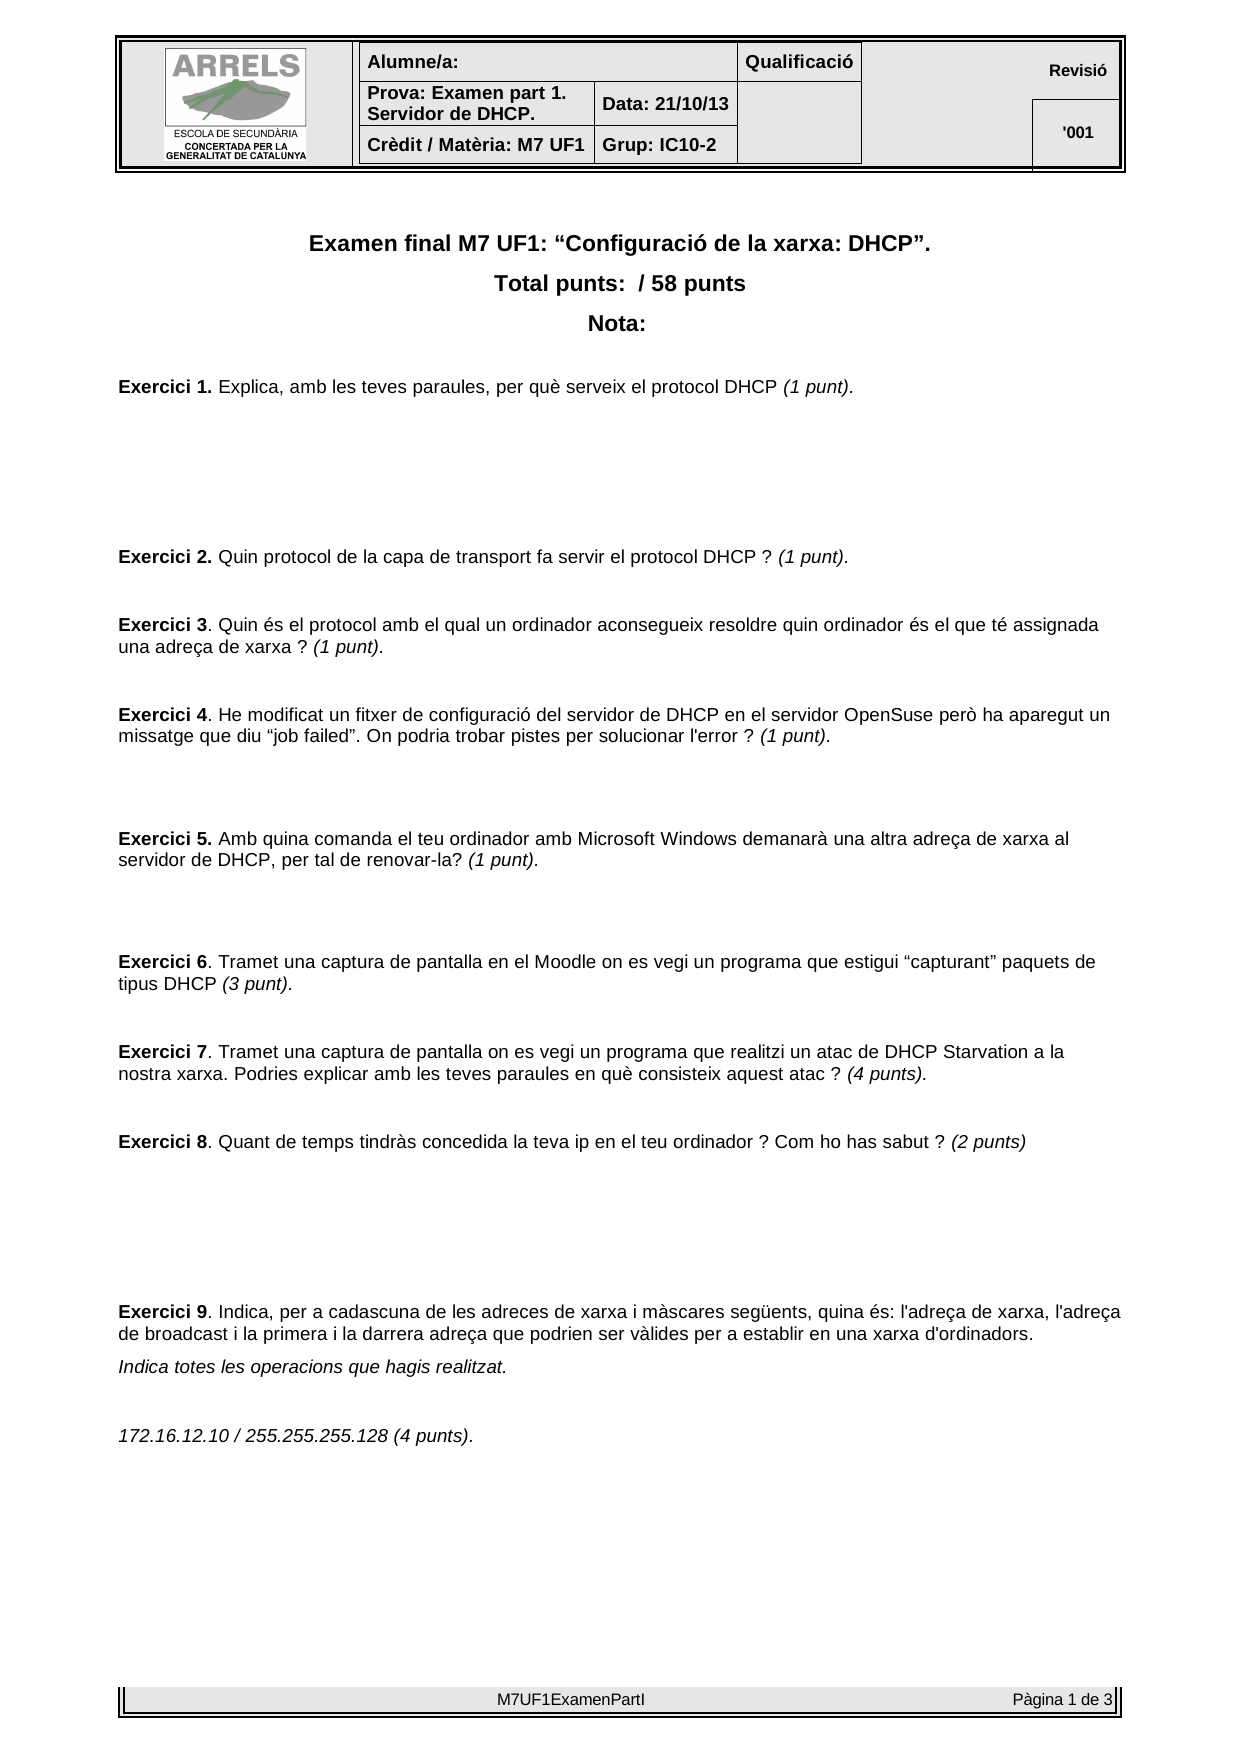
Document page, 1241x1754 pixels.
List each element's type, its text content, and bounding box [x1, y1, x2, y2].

text Exercici 2. Quin protocol de la capa de transport fa servir el protocol DHCP ? (1 punt). [118, 546, 1122, 567]
text Exercici 7. Tramet una captura de pantalla on es vegi un programa que realitzi un atac de DHCP Starvation a la nostra xarxa. Podries explicar amb les teves paraules en què consisteix aquest atac ? (4 punts). [118, 1041, 1122, 1084]
text Examen final M7 UF1: “Configuració de la xarxa: DHCP”. [118, 230, 1122, 257]
text 172.16.12.10 / 255.255.255.128 (4 punts). [118, 1424, 1122, 1446]
text Exercici 9. Indica, per a cadascuna de les adreces de xarxa i màscares següents, quina és: l'adreça de xarxa, l'adreça de broadcast i la primera i la darrera adreça que podrien ser vàlides per a establir en una xarxa d'ordinadors. [118, 1301, 1122, 1344]
text Exercici 3. Quin és el protocol amb el qual un ordinador aconsegueix resoldre quin ordinador és el que té assignada una adreça de xarxa ? (1 punt). [118, 614, 1122, 657]
text Nota: [118, 309, 1122, 363]
text Exercici 6. Tramet una captura de pantalla en el Moodle on es vegi un programa que estigui “capturant” paquets de tipus DHCP (3 punt). [118, 951, 1122, 994]
picture [164, 48, 307, 161]
text Exercici 4. He modificat un fitxer de configuració del servidor de DHCP en el servidor OpenSuse però ha aparegut un missatge que diu “job failed”. On podria trobar pistes per solucionar l'error ? (1 punt). [118, 704, 1122, 747]
text Exercici 5. Amb quina comanda el teu ordinador amb Microsoft Windows demanarà una altra adreça de xarxa al servidor de DHCP, per tal de renovar-la? (1 punt). [118, 827, 1122, 871]
text Indica totes les operacions que hagis realitzat. [118, 1356, 1122, 1378]
text Exercici 1. Explica, amb les teves paraules, per què serveix el protocol DHCP (1 punt). [118, 376, 1122, 397]
text Total punts: / 58 punts [118, 269, 1122, 296]
text Exercici 8. Quant de temps tindràs concedida la teva ip en el teu ordinador ? Com ho has sabut ? (2 punts) [118, 1131, 1122, 1152]
